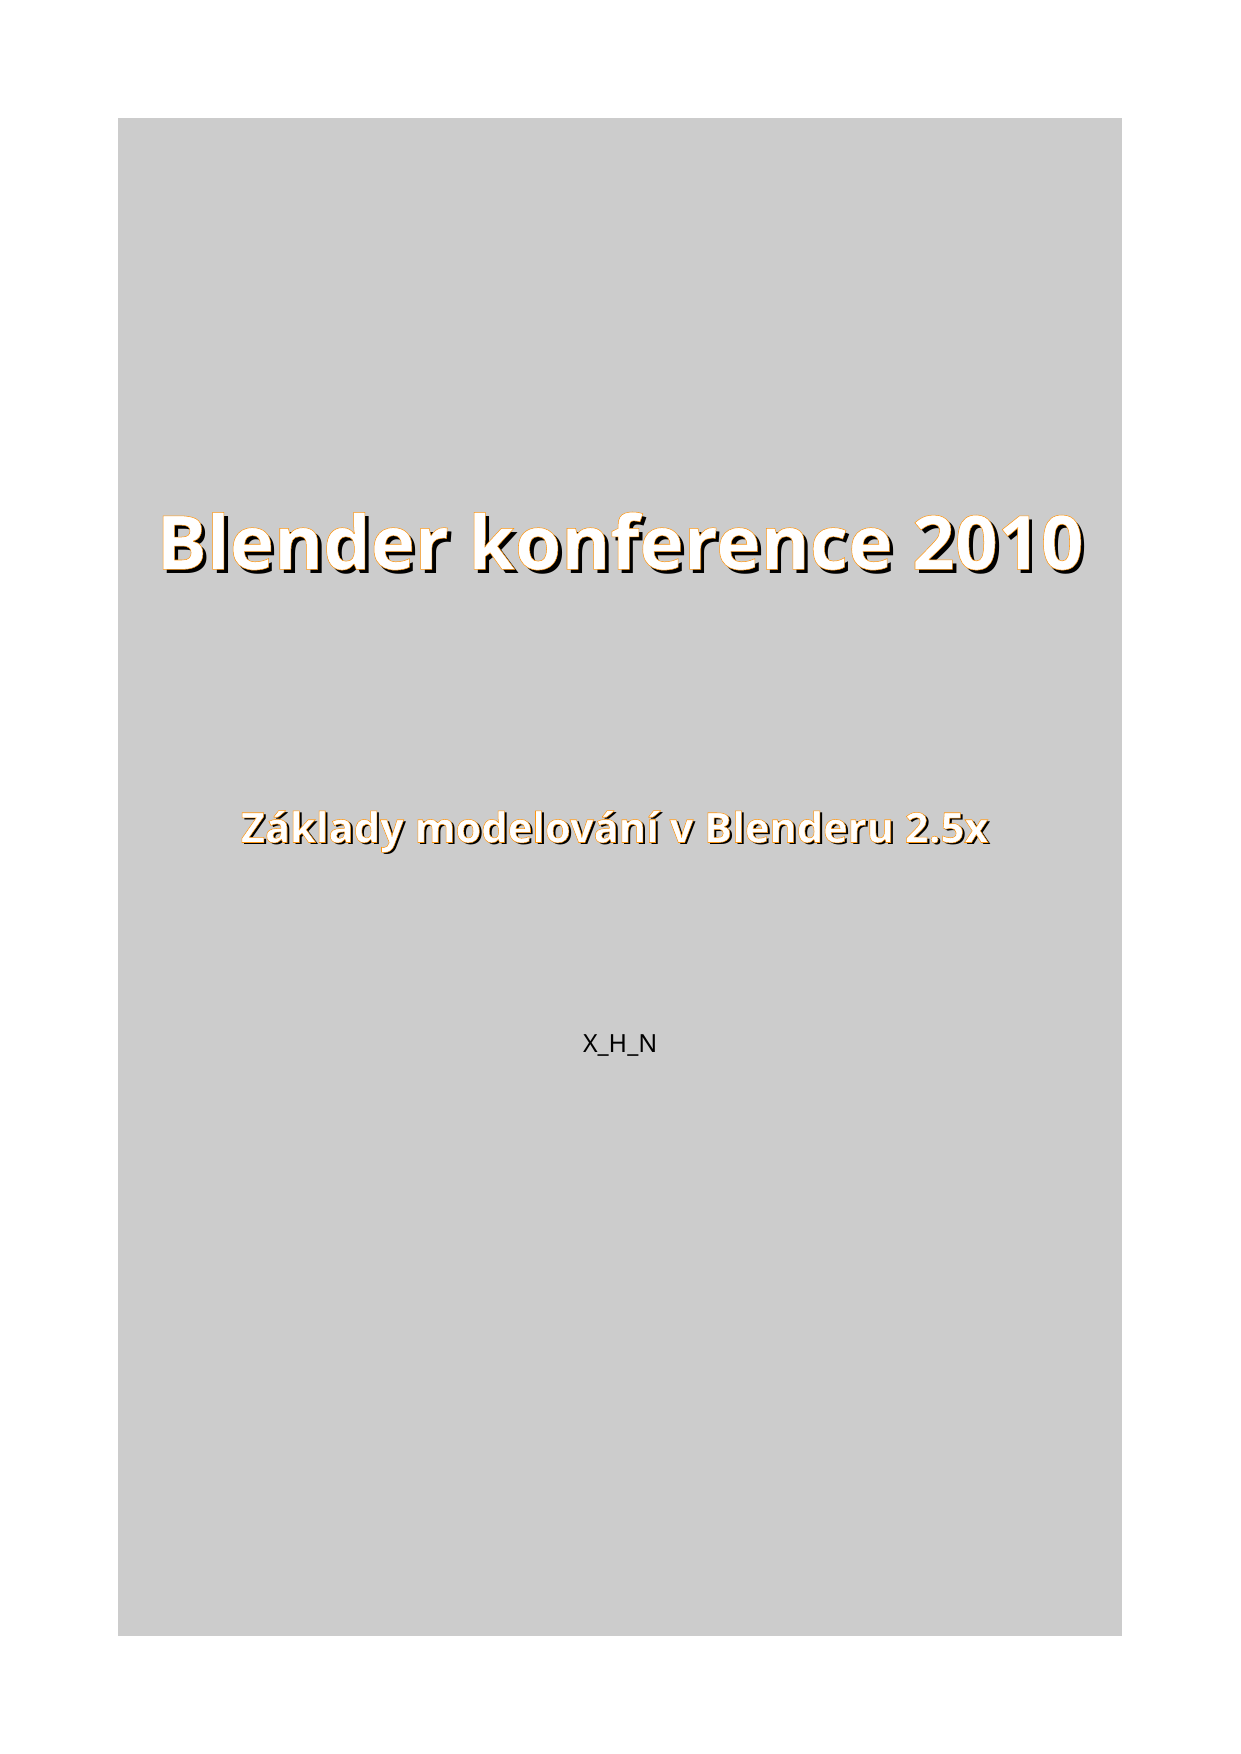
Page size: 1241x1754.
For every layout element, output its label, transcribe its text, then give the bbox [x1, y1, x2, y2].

text Základy modelování v Blenderu 2.5x [118, 798, 1122, 855]
text Blender konference 2010 [118, 489, 1122, 591]
text X_H_N [118, 1026, 1122, 1060]
